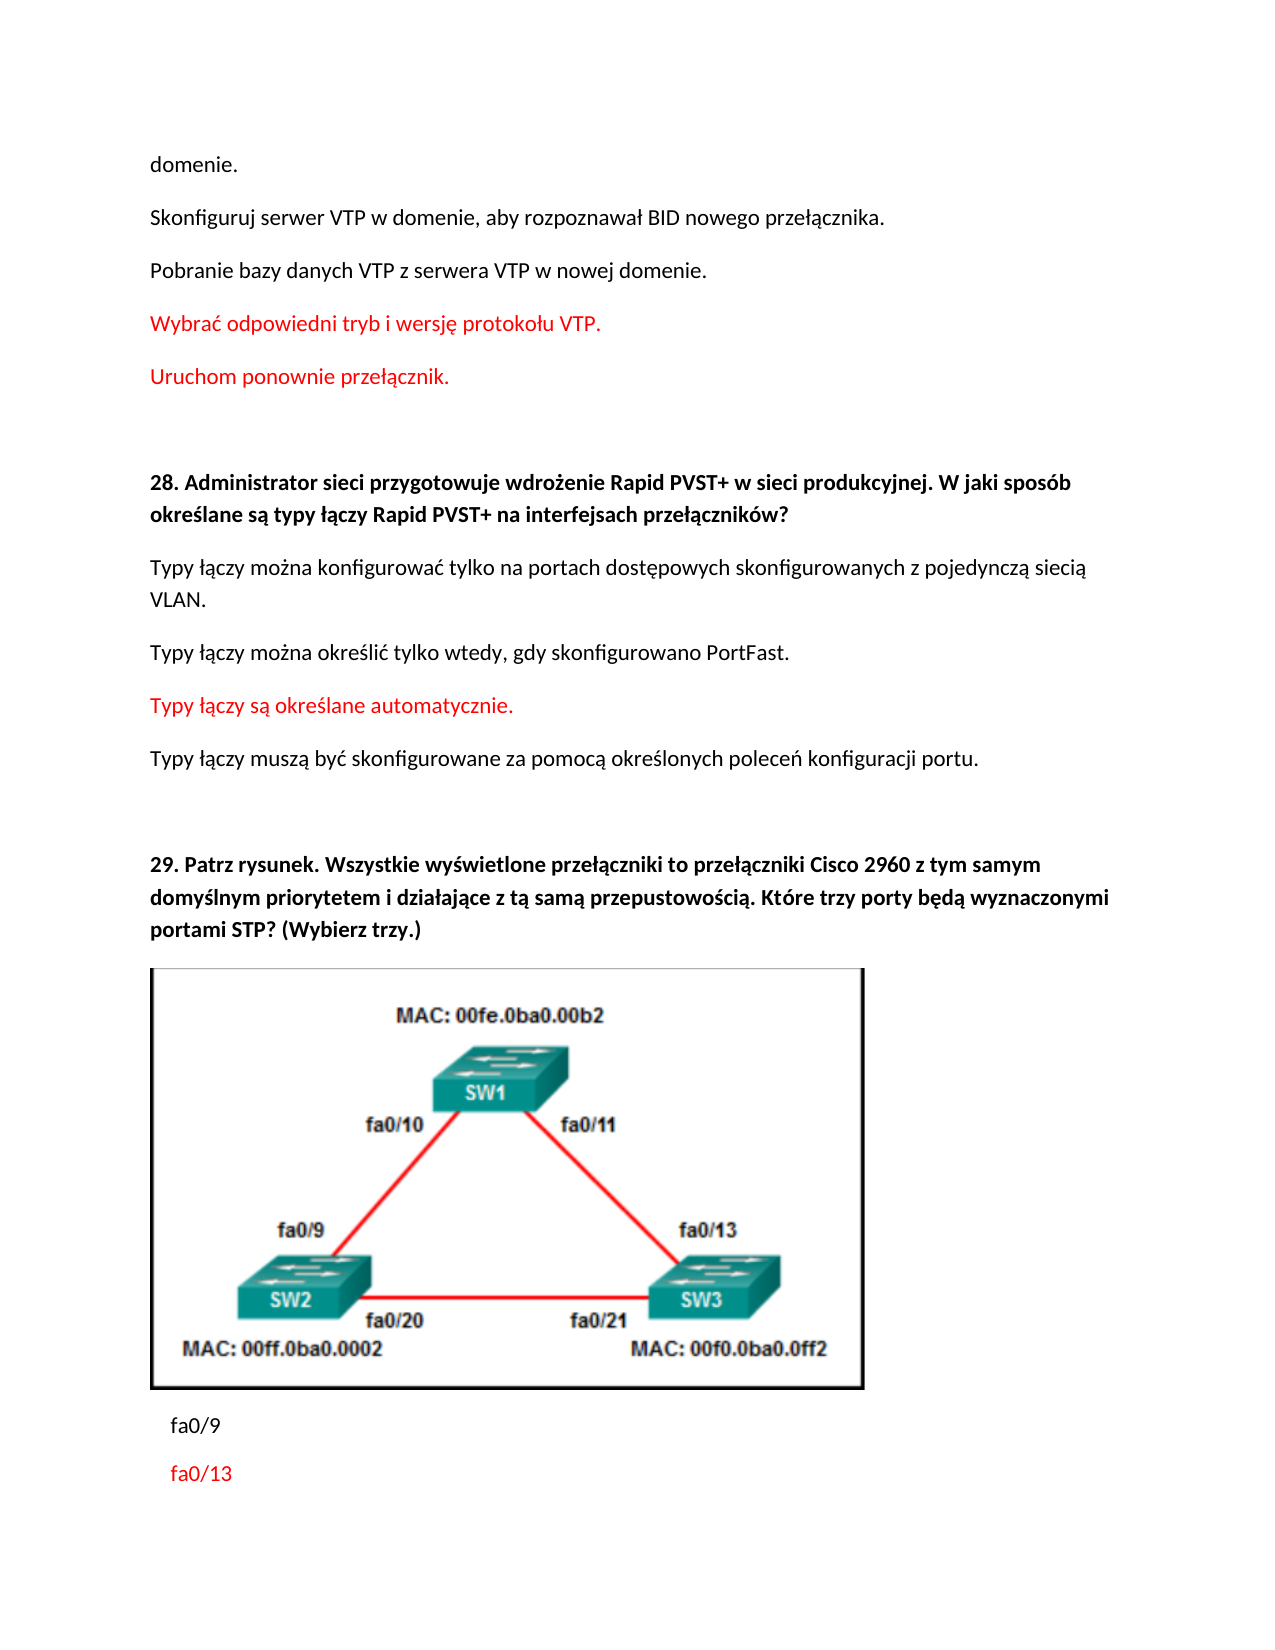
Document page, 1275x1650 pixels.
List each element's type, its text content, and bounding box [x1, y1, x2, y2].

text domenie. [150, 150, 1125, 178]
text Skonfiguruj serwer VTP w domenie, aby rozpoznawał BID nowego przełącznika. [150, 203, 1125, 231]
text Pobranie bazy danych VTP z serwera VTP w nowej domenie. [150, 256, 1125, 284]
text 29. Patrz rysunek. Wszystkie wyświetlone przełączniki to przełączniki Cisco 2960 z tym samym domyślnym priorytetem i działające z tą samą przepustowością. Które trzy porty będą wyznaczonymi portami STP? (Wybierz trzy.) [150, 851, 1125, 943]
text fa0/13 [150, 1459, 1125, 1488]
text Uruchom ponownie przełącznik. [150, 362, 1125, 390]
text Typy łączy można określić tylko wtedy, gdy skonfigurowano PortFast. [150, 638, 1125, 667]
text Typy łączy muszą być skonfigurowane za pomocą określonych poleceń konfiguracji portu. [150, 744, 1125, 773]
text Wybrać odpowiedni tryb i wersję protokołu VTP. [150, 309, 1125, 337]
text fa0/9 [150, 1411, 1125, 1439]
text 28. Administrator sieci przygotowuje wdrożenie Rapid PVST+ w sieci produkcyjnej. W jaki sposób określane są typy łączy Rapid PVST+ na interfejsach przełączników? [150, 468, 1125, 528]
text Typy łączy można konfigurować tylko na portach dostępowych skonfigurowanych z pojedynczą siecią VLAN. [150, 553, 1125, 613]
text Typy łączy są określane automatycznie. [150, 692, 1125, 719]
